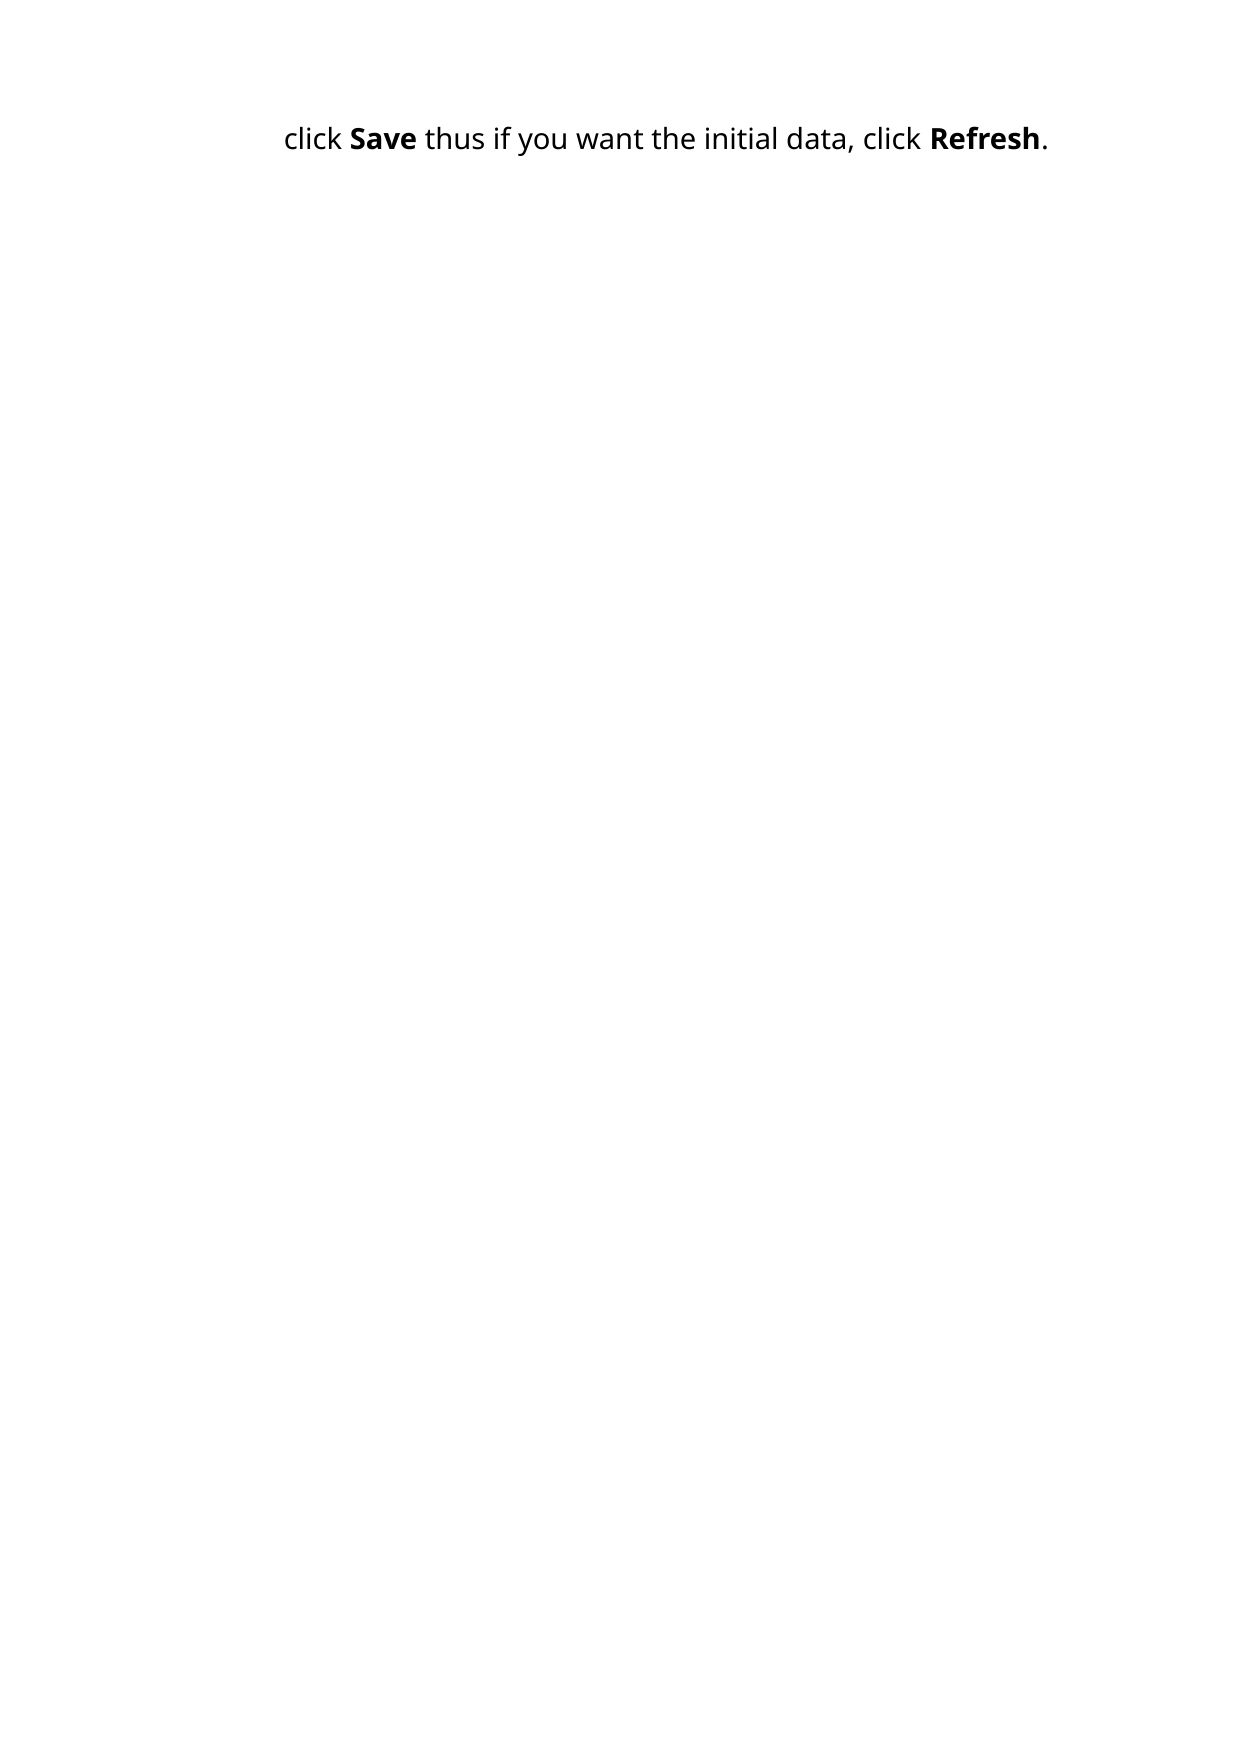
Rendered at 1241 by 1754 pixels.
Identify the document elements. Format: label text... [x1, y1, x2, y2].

list click Save thus if you want the initial data, click Refresh. [246, 118, 1122, 158]
